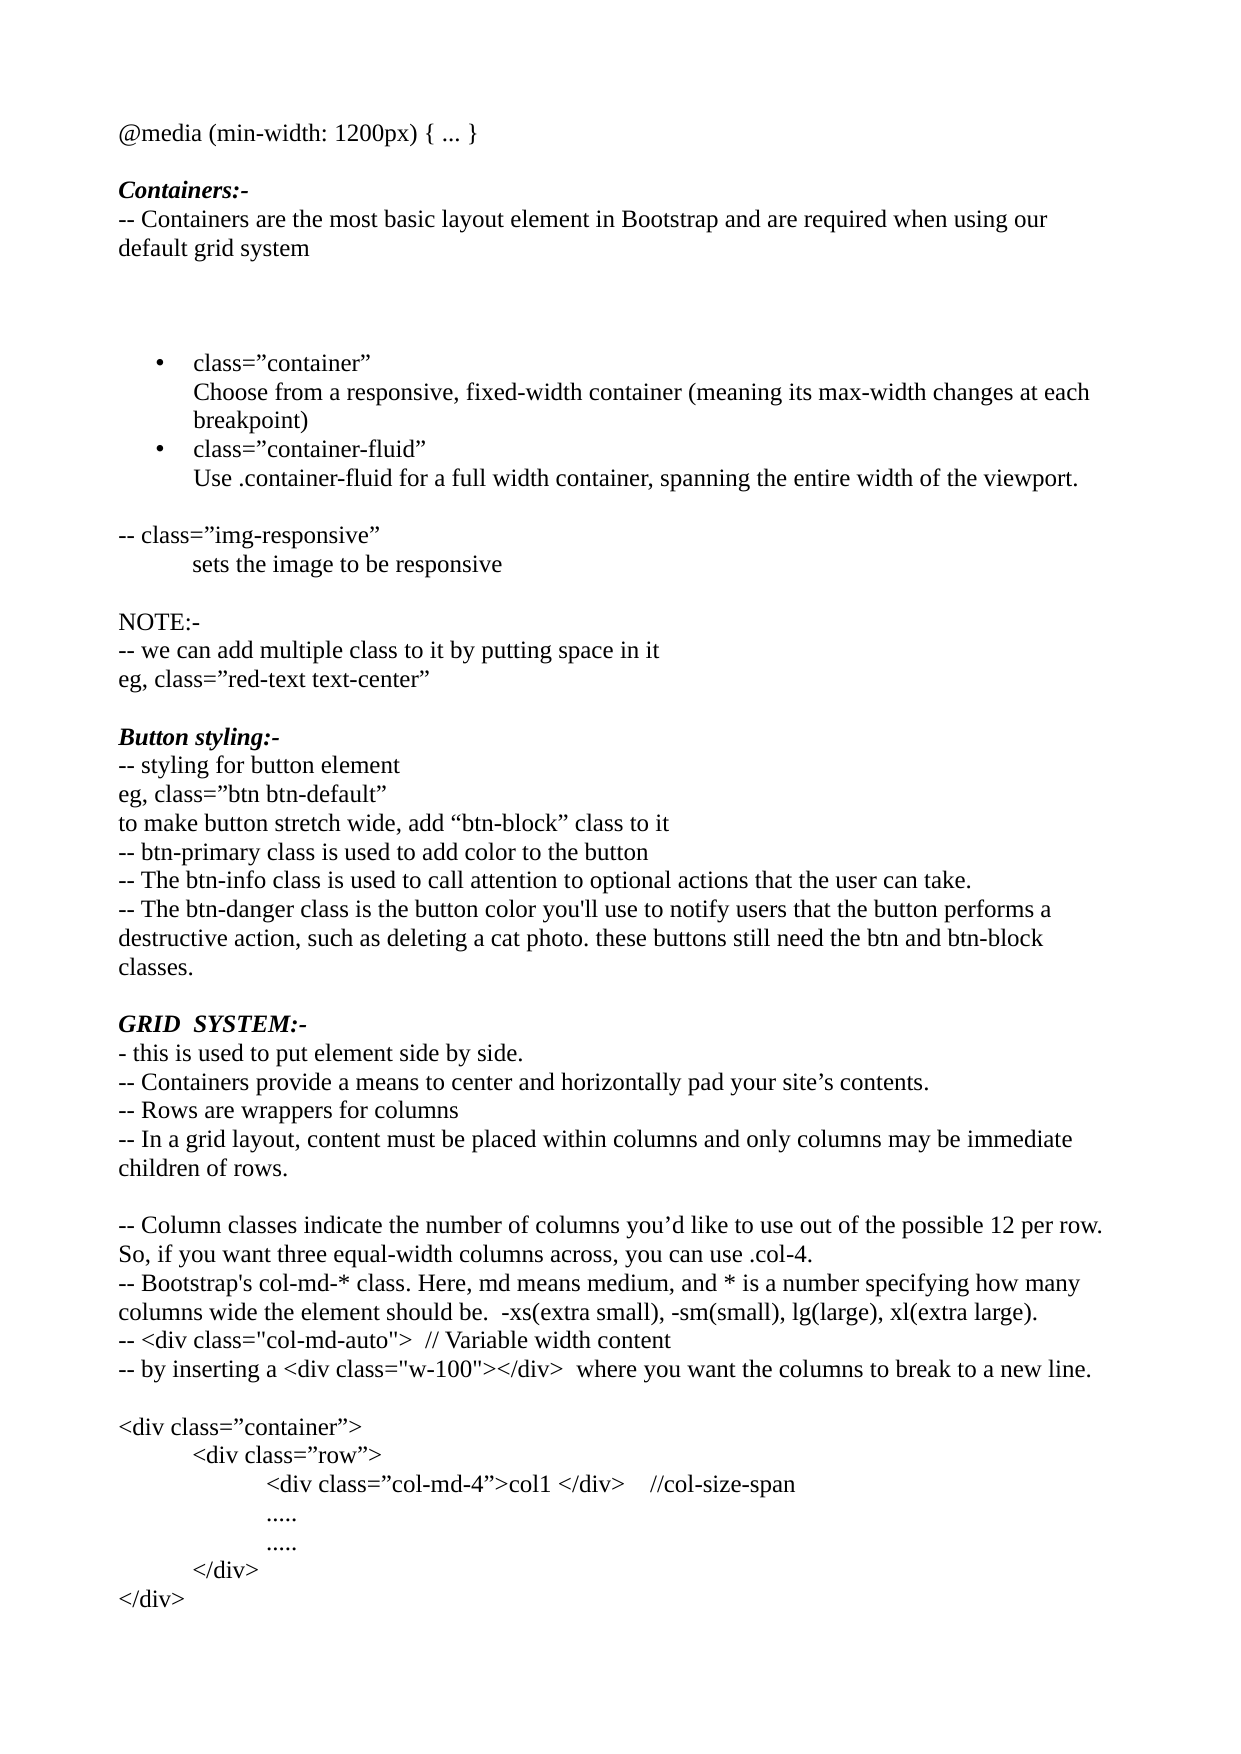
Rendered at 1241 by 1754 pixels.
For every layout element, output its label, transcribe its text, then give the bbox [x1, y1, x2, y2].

text <div class=”container”> [118, 1412, 1122, 1441]
text -- styling for button element [118, 751, 1122, 779]
list class=”container-fluid” [156, 434, 1122, 463]
text NOTE:- [118, 607, 1122, 636]
text -- btn-primary class is used to add color to the button [118, 837, 1122, 866]
text -- The btn-info class is used to call attention to optional actions that the user can take. [118, 866, 1122, 894]
text -- Containers provide a means to center and horizontally pad your site’s contents. [118, 1067, 1122, 1096]
text </div> [118, 1556, 1122, 1584]
text -- The btn-danger class is the button color you'll use to notify users that the button performs a destructive action, such as deleting a cat photo. these buttons still need the btn and btn-block classes. [118, 894, 1122, 981]
text -- class=”img-responsive” [118, 521, 1122, 549]
text -- we can add multiple class to it by putting space in it [118, 636, 1122, 664]
text to make button stretch wide, add “btn-block” class to it [118, 808, 1122, 837]
text -- Column classes indicate the number of columns you’d like to use out of the possible 12 per row. So, if you want three equal-width columns across, you can use .col-4. [118, 1211, 1122, 1268]
text -- In a grid layout, content must be placed within columns and only columns may be immediate children of rows. [118, 1124, 1122, 1182]
list class=”container” [156, 348, 1122, 377]
text <div class=”row”> [118, 1441, 1122, 1469]
text - this is used to put element side by side. [118, 1038, 1122, 1067]
text -- Bootstrap's col-md-* class. Here, md means medium, and * is a number specifying how many columns wide the element should be. -xs(extra small), -sm(small), lg(large), xl(extra large). [118, 1268, 1122, 1326]
text -- Containers are the most basic layout element in Bootstrap and are required when using our default grid system [118, 204, 1122, 262]
text <div class=”col-md-4”>col1 </div> //col-size-span [118, 1469, 1122, 1498]
text Containers:- [118, 176, 1122, 204]
text @media (min-width: 1200px) { ... } [118, 118, 1122, 147]
text eg, class=”btn btn-default” [118, 779, 1122, 808]
text -- by inserting a <div class="w-100"></div> where you want the columns to break to a new line. [118, 1354, 1122, 1383]
text ..... [118, 1527, 1122, 1556]
text GRID SYSTEM:- [118, 1009, 1122, 1038]
text sets the image to be responsive [118, 549, 1122, 578]
list Use .container-fluid for a full width container, spanning the entire width of the viewport. [156, 463, 1122, 492]
text -- Rows are wrappers for columns [118, 1096, 1122, 1124]
list Choose from a responsive, fixed-width container (meaning its max-width changes at each breakpoint) [156, 377, 1122, 434]
text -- <div class="col-md-auto"> // Variable width content [118, 1326, 1122, 1354]
text eg, class=”red-text text-center” [118, 664, 1122, 693]
text Button styling:- [118, 722, 1122, 751]
text ..... [118, 1498, 1122, 1527]
text </div> [118, 1584, 1122, 1613]
